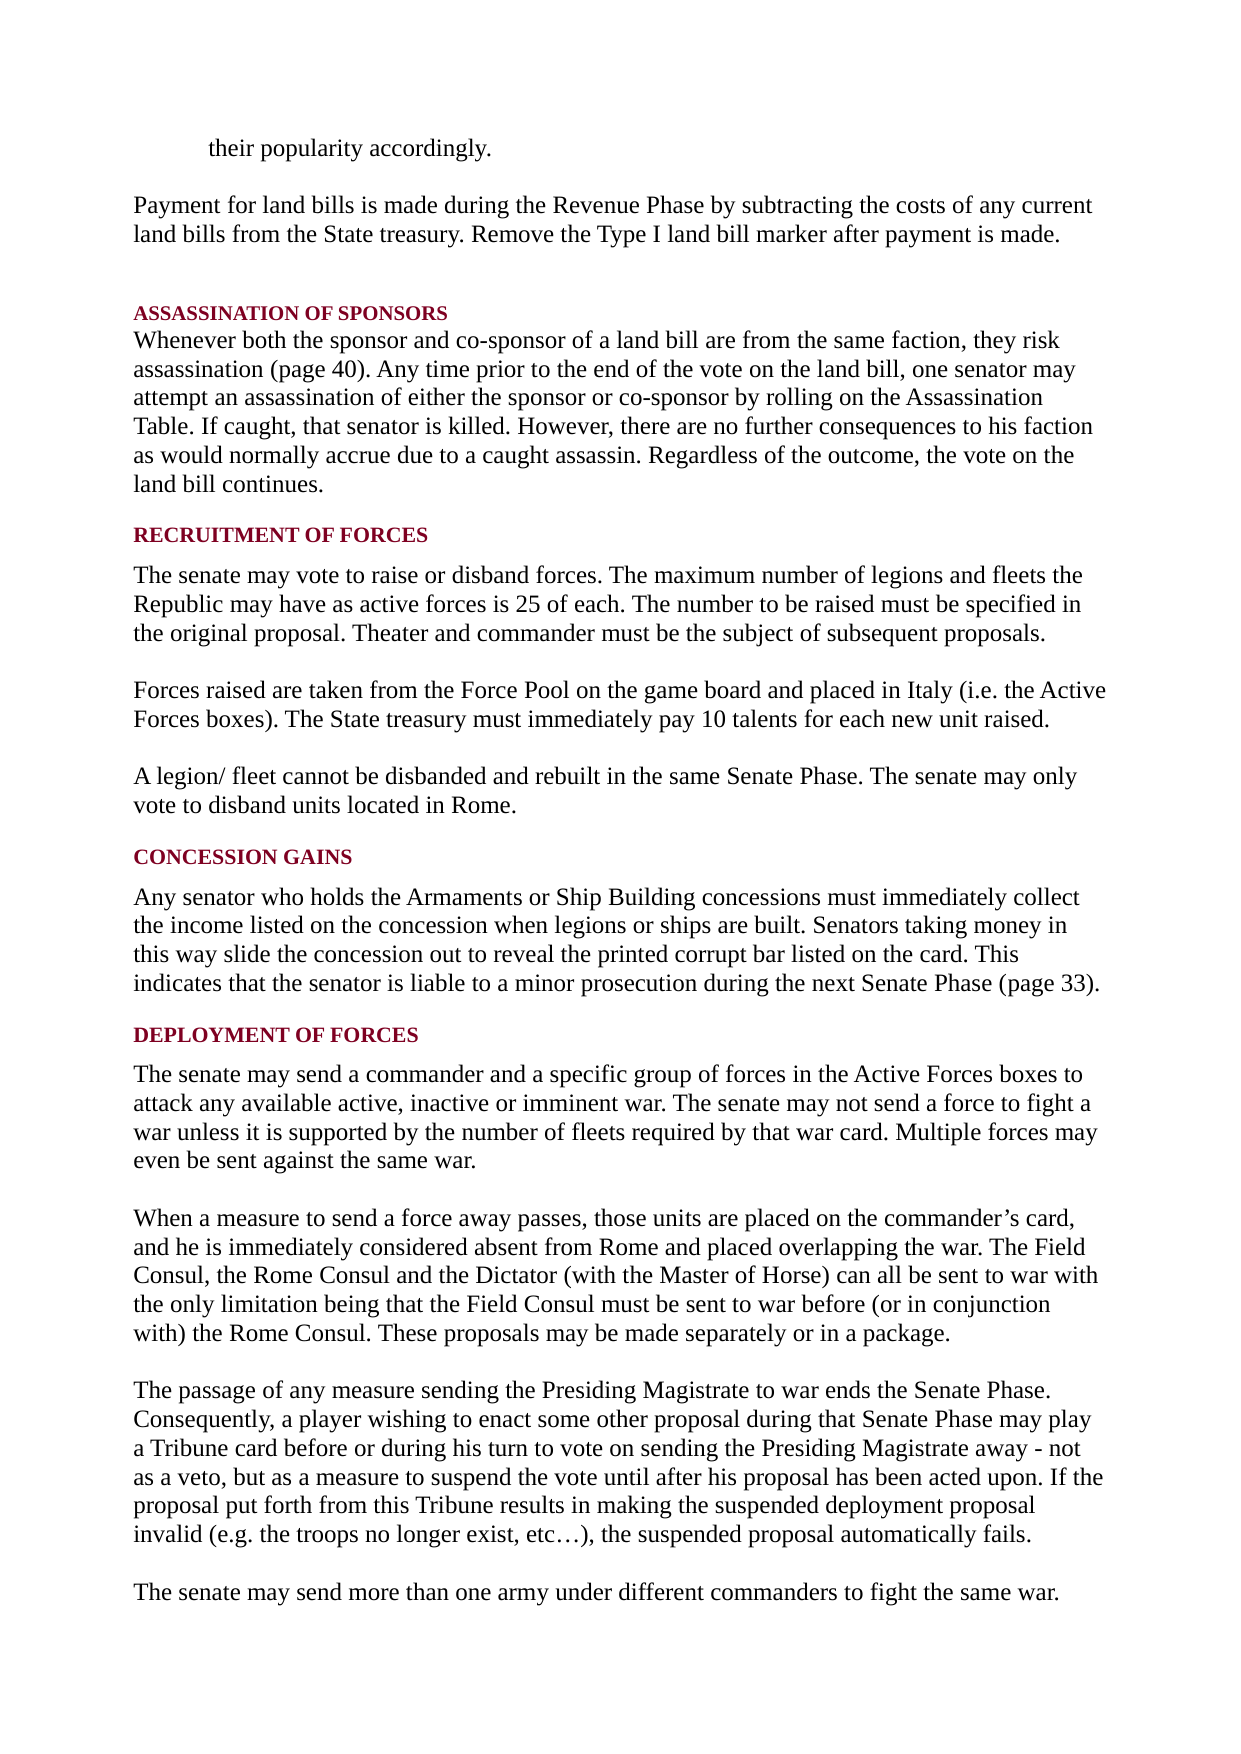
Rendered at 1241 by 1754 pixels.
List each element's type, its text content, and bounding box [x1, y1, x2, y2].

table_header The Senate Phase is the heart of the game. While senate is in session, players will put forward a variety of proposals which will then be voted on by senators and enacted if passed. All senators in Rome (i.e. everyone except governors, Proconsuls, captives and rebel senators) must attend the senate session. The senate is convened the moment the State of the Republic dice are thrown in the Population Phase. EXCEPTION: If the results cause the people to revolt and all the players to lose then there is no Senate Phase. HIGHEST RANKING AVAILABLE OFFICIAL (HRAO) The HRAO is the highest ranking official in Rome. The order of precedence is listed on their office marker: If none of these officials are available due to death or absence from Rome, the senator with the most influence opens the meeting (using oratory ratings and then lowest ID# to break ties). PRESIDING MAGISTRATE The HRAO is typically the Presiding Magistrate except: during prosecutions after stepping down as a result of a unanimous proposal defeat (see Unanimous Defeat page 30) The Presiding Magistrate has complete control over the procedures of the senate and conducts all business. He may recognize senators in any order he wishes and may call for the votes of each faction in any order. He alone makes nominations and proposals without the use of a Tribune card (see sidebar), and he may break off discussion on any proposal by calling for an immediate vote. Any player who ignores his demand for an immediate vote is considered to have abstained and loses his right to vote on that proposal. After all elections (including governors) and prosecutions he may close the meeting at any time there is no unresolved proposal on the floor by stating “the senate is adjourned”. If the Presiding Magistrate dies as a result of an assassination or prosecution, the next HRAO becomes Presiding Magistrate. CONSULS The first act of any Presiding Magistrate must be to conduct elections for new Consuls from among the ranks of aligned senators in Rome. He must nominate candidates in pairs. Any pair of candidates that is defeated may not be nominated again that turn as the same pair, but the individuals making up the defeated pair may be nominated again as part of a new pair. Candidates are elected or defeated as a pair; one cannot be elected while the other is defeated in the same vote. The current Consuls and Dictator (if any) may not be elected Consul this turn until the Tradition Erodes law is passed. A senator may not hold two offices simultaneously, but the current Censor or Master of Horse may be elected Consul with the understanding that he will not continue to serve in his existing office. Nominations continue until two Consuls are elected or until only one possible pair of candidates remains, in which case this final pair is automatically appointed Consuls. The newly elected Consuls: decide amongst themselves who will be Rome Consul. If they cannot agree, they dice off for the choice of office. place the appropriate Consul markers on their respective cards. immediately increase their influence by +5. The new Rome Consul becomes Presiding Magistrate and takes over conduct of the meeting. The outgoing Consuls receive Prior Consul markers. If a Dictator and Master of Horse exist, they lose their offices and the Dictator gains a Prior Consul marker. DICTATOR A Dictator may be elected or appointed immediately after the consular elections if and only if Rome is facing one of the following dire situations: 3 or more active wars or a war with a combined land and fleet strength of at least 20. A Naval Victory marker reduces the naval strength of a war to zero for this purpose. To be eligible for Dictator, a senator must be aligned, in Rome and not holding any office except Censor. The Consuls, acting together, may appoint any eligible senator on whom they can agree Dictator. If there is only one Consul present because the other has been assassinated, he may act alone to appoint a Dictator. Appointment of a Dictator may not be vetoed with a Tribune. If the Consuls cannot agree to appoint a Dictator, the senate may immediately elect a Dictator if the Presiding Magistrate calls for such elections (which may be vetoed). A Dictator may also be proposed via the use of a Tribune at this time (after the Consuls decline to make a joint appointment). The Presiding Magistrate or anyone with a Tribune may continue to try to elect a Dictator even after multiple failures. However, once a Censor is elected a Dictator nomination may no longer be put forth (even with a Tribune). The new Dictator: becomes Presiding Magistrate takes the Dictator marker increases his influence by +7 appoints as his Master of Horse any aligned senator in Rome not already holding an office except Censor The new Master of Horse: takes the Master of Horse marker increases his influence by +3 The Dictator's proposals cannot be vetoed, though all proposals must still be voted upon normally. The term of the Dictator and his Master of Horse lasts until the consular elections of the next game turn, at which time both the Dictator and his Master of Horse must immediately surrender their offices and the Dictator (not the Master of Horse) takes a Prior Consul marker. EXCEPTION: The Dictator (and Master of Horse) are in revolt. The Dictator (or another senator) may immediately be appointed or elected Dictator again, assuming the active war requirements are met. MASTER OF HORSE Whenever the Dictator commands an army or fleet he is accompanied by his Master of Horse. The Master of Horse must accompany the Dictator on campaigns and cannot act independently of the Dictator unless: the Dictator dies in combat or the Master of Horse loyally follows the Dictator into revolt The Dictator’s military rating for any combat is the sum of his military rating and that of his Master of Horse. The Master of Horse also adds to the commander’s military rating in a naval battle (reflecting the greater efficiency of a unified command), but cannot be used to nullify a Disaster or Standoff result in any battle. If victorious in a war, the Dictator receives the usual increase in his influence and popularity, and the Master of Horse gets nothing. If the Dictator is defeated, the Master of Horse is killed along with him. The Master of Horse can also be killed by a mortality chit draw during a battle result. CENSOR Once the new Consuls (and possibly a Dictator) have been established, the Presiding Magistrate conducts elections for Censor. Candidates must have a Prior Consul marker and be an aligned senator in Rome. The Censor may succeed himself. If only one eligible candidate of consular experience is available (as usually happens on the first turn), he is elected automatically. If there are no senators with consular experience present in the senate and free of other offices, the election for Censor is temporarily thrown open to all aligned senators in Rome. The new Censor: takes the Censor marker increases his influence by +5 becomes temporary Presiding Magistrate in order to conduct any prosecutions PROSECUTIONS Once elected, a new Censor has two options: declare no prosecutions and return conduct of the meeting to the Presiding Magistrate announce a prosecution He may conduct up to two minor or one major prosecution each turn in addition to any special prosecutions of assassins (page 40). During prosecutions the Censor is the Presiding Magistrate and conducts all voting. If he suffers a unanimous defeat, he may either lose one influence (to a minimum of 0) or hand control of the meeting back to the normal Presiding Magistrate and end all prosecutions. A Censor may not prosecute himself. Only senators in Rome may be prosecuted. If the Censor dies as a result of an assassination while the prosecutions are ongoing, all unresolved prosecutions fail and the HRAO becomes the Presiding Magistrate. A senator with any of the following is eligible for a minor prosecution: a minor (“Corrupt” side) corruption marker a major (“Major” side) corruption marker the corrupt portion of a concession revealed To be eligible for a major prosecution the accused must hold a major corruption marker, which means that the senator held a major office last turn. The Censor must appoint a consenting senator to be Prosecutor for each prosecution. The Prosecutor can be any senator in Rome, provided it is not the Censor himself or the accused. TRIAL The Censor calls for votes. Voting against the prosecution is a vote against conviction. Voting for the prosecution is a vote for conviction. During a prosecution the accused receives additional votes equal to his influence. POPULAR APPEAL A senator accused in a prosecution may appeal to the people when his faction is called upon to vote. Popular Appeal Result = 2d6 + Accused's Popularity Note that the accused's popularity may be positive or negative. The result is found on the Popular Appeal Table on the game board: Accused Freed - ends the prosecution with an acquittal, and one mortality chit for each number by which the modified roll exceeds 11 is drawn to see if either the Censor and/or the Prosecutor (the only two vulnerable to the chit draw) is killed by a mob enraged over this obvious frame-up. Positive Votes - are added to the votes “against” conviction. Negative Votes - are added to the votes “for” conviction. Accused Killed - the populace is so disgusted by the self-serving rhetoric of the accused that they kill him themselves. If the accused is killed in this way, the accused is considered to have been guilty, and the prosecutor still gains his Prior Consul marker (if any) and half of his influence, as usual (see below). A senator who makes a popular appeal and is not killed as a result may play a Tribune to veto the prosecution after discovering the result of his appeal. A Tribune may be played by anyone to veto the prosecution. The vetoed prosecution still counts towards the Censor’s total allowed prosecutions this Senate Phase. A prosecution is not considered to be a proposal and therefore cannot be proposed with a Tribune. TRIAL OUTCOMES If the prosecution fails, the accused goes free and may not be prosecuted again this turn for the same reason. If convicted of a minor prosecution, the accused: loses 5 popularity (which can become negative) loses 5 influence (to a minimum of 0) loses any Prior Consul marker must return all of his concessions to the Forum The Prosecutor: adds half of the influence lost by the accused (rounded up) to his own influence gains a Prior Consul marker If convicted of a major prosecution, the accused: is executed The Prosecutor: adds half of the influence that would have been lost by the accused to his own influence, had the accused been convicted of a minor prosecution (see above) and not killed gains a Prior Consul marker Upon completion of his prosecutions, the Censor turns the meeting back to the normal Presiding Magistrate, and all corruption markers are removed from senators. Armaments and Shipbuilding concessions should be readjusted to hide the corrupt bar, indicating that these senators cannot be prosecuted next turn unless they take money from their concession again. GOVERNORSHIPS When a province is created, place its card in the Forum - undeveloped (yellow-bordered) side up. Each province in the Forum has a governorship that the senate must fill from among its membership during the next Senate Phase. Elections for all open governorships are conducted immediately after prosecutions and before conducting other business. Elections continue until a governor is selected or there is only one eligible candidate remaining. When a governor is elected, the province card is placed with his senator card, and he must leave Rome immediately without participating in any remaining senate votes. This departure is figurative, there is no actual removal of the governor about the play area. Elections for multiple governorships, including recalls (see below), may be held simultaneously so that governors will be elected (or rejected) in tandem and depart at the same time, but no other proposal may be added to the same vote. The holder of a major office may not be proposed as a governor. An unaligned senator in the Forum may be elected governor, but is removed from the Forum and becomes immune to persuasion attempts until his return to Rome, when he is again placed in the Forum. He collects taxes for the state but does not take provincial spoils from the province. All governorships are for a period of three turns. The term dial is adjusted at the end of the Revenue Phase (page 23). When the term dial drops below 1, the governor returns to Rome. He may not be re-elected to that or another governorship without his consent during the turn of his return unless there are no other eligible candidates in Rome. Likewise, a newly recalled governor may not be sent out again on the same turn he was recalled without his consent unless there are no other eligible candidates in Rome. RECALLS A governor may be recalled immediately by electing a new governor, provided the recalled governor was not elected this same turn. The replacement governor inherits the province with the term dial reset for three turns. Recalled governors that have a corruption marker keep it until the prosecution step of the next Senate Phase. At the end of the Senate Phase, all provinces must have a governor. If a governor dies during the Senate Phase after all vacant governorships have been assigned another governor must be elected at the earliest opportunity. A province without a governor does not generate or lose money for the state, nor can it be developed. Therefore, a new province never generates State taxes during its first turn of existence because it has no governor during that Revenue Phase. OTHER BUSINESS The Presiding Magistrate may now conduct other business by proposing whatever motions he wishes. Each proposal may consist of only one kind of proposal at a time. For example, a proposal could not group a land bill with a concession vote to increase the chances of passage. Proposals of the same type may always be grouped together. EXCEPTION: Land bills (page 37) The Presiding Magistrate may close the meeting whenever he chooses, as long as there is no unresolved motion on the floor. He simply states the “senate is adjourned” and thereby ends the opportunity for assassinations. The closing of the senate cannot be vetoed, however a Tribune can be used to temporarily keep the senate open in order to introduce a single proposal (page 32). ASSIGN CONCESSIONS Proposals may be made to assign a specific concession from the Forum to a specific senator present in Rome. Group proposals may be made to simultaneously assign different concessions to different senators to increase voting support. If a proposal to assign a concession fails (whether singly or as part of a group), that concession card is flipped over to indicate that it may not be proposed again during the same game turn. There is no limit to the number of concessions a senator may control. The Land Commission concession may only be assigned if a land bill is in effect; once assigned it must be returned to the Forum if there are no land bills in effect at the end of a Senate Phase. LAND BILLS The senate can improve the Unrest Level by passing land bills. Three kinds are available: Type I, Type II, and Type III (see table below). Regardless of the type of land bill, the Unrest Level is lowered only during the turn of their passage. The senate may propose no more than one land bill of each type each game turn. The number of land bills that may be in effect at one time is limited by the number of such markers available. A land bill proposal must name two consenting senators as sponsor and co-sponsor. If the land bill passes, the Unrest Level is lowered and the popularity of the sponsor and co-sponsor is raised as indicated on the Land Bills Table. Place the appropriate land bill marker in the applicable display box of the State treasury as a reminder of funds owed by the State during the Revenue Phase. Regardless of the outcome, any senator who votes against a land bill lowers his popularity as indicated on the Land Bills Table. A senator who vetoes a land bill with a Tribune is not so penalized. REPEALS The senate may attempt to repeal a Type II or Type III land bill, even on the same turn it passed. Type I land bills may not be repealed once they are passed and are removed during the next Revenue Phase (see below). Only one land bill repeal may be attempted per turn. The senator who volunteers to sponsor the repeal of a land bill must have popularity equal to or greater than the amount he will lose by sponsoring and voting for the repeal. The sponsor lowers his popularity as indicated on the Land Bills Table and must vote for that repeal. If the repeal passes, the Unrest Level is raised as indicated on the Land Bills Table. Regardless of whether the repeal passes or not, senators who vote for the repeal lower their popularity accordingly. Payment for land bills is made during the Revenue Phase by subtracting the costs of any current land bills from the State treasury. Remove the Type I land bill marker after payment is made. ASSASSINATION OF SPONSORS Whenever both the sponsor and co-sponsor of a land bill are from the same faction, they risk assassination (page 40). Any time prior to the end of the vote on the land bill, one senator may attempt an assassination of either the sponsor or co-sponsor by rolling on the Assassination Table. If caught, that senator is killed. However, there are no further consequences to his faction as would normally accrue due to a caught assassin. Regardless of the outcome, the vote on the land bill continues. RECRUITMENT OF FORCES The senate may vote to raise or disband forces. The maximum number of legions and fleets the Republic may have as active forces is 25 of each. The number to be raised must be specified in the original proposal. Theater and commander must be the subject of subsequent proposals. Forces raised are taken from the Force Pool on the game board and placed in Italy (i.e. the Active Forces boxes). The State treasury must immediately pay 10 talents for each new unit raised. A legion/ fleet cannot be disbanded and rebuilt in the same Senate Phase. The senate may only vote to disband units located in Rome. CONCESSION GAINS Any senator who holds the Armaments or Ship Building concessions must immediately collect the income listed on the concession when legions or ships are built. Senators taking money in this way slide the concession out to reveal the printed corrupt bar listed on the card. This indicates that the senator is liable to a minor prosecution during the next Senate Phase (page 33). DEPLOYMENT OF FORCES The senate may send a commander and a specific group of forces in the Active Forces boxes to attack any available active, inactive or imminent war. The senate may not send a force to fight a war unless it is supported by the number of fleets required by that war card. Multiple forces may even be sent against the same war. When a measure to send a force away passes, those units are placed on the commander’s card, and he is immediately considered absent from Rome and placed overlapping the war. The Field Consul, the Rome Consul and the Dictator (with the Master of Horse) can all be sent to war with the only limitation being that the Field Consul must be sent to war before (or in conjunction with) the Rome Consul. These proposals may be made separately or in a package. The passage of any measure sending the Presiding Magistrate to war ends the Senate Phase. Consequently, a player wishing to enact some other proposal during that Senate Phase may play a Tribune card before or during his turn to vote on sending the Presiding Magistrate away - not as a veto, but as a measure to suspend the vote until after his proposal has been acted upon. If the proposal put forth from this Tribune results in making the suspended deployment proposal invalid (e.g. the troops no longer exist, etc…), the suspended proposal automatically fails. The senate may send more than one army under different commanders to fight the same war. However, if they do so, each army must attack separately, one at a time, until the war is defeated or all armies have attacked. The advantage of sending separate armies to fight a single war is that each Disaster/Standoff number can only be applied once a turn. EXAMPLE: An end result of 14 would result in a disaster for the first battle resolution, but a subsequent end result of 14 for a different force on the same turn would not be considered a disaster. MINIMUM FORCES The senate may not propose to send a senator to fight a war without his consent unless the combined strength of his force (including his military rating) is equal to or greater that of the war and any applicable leader. If as a result of losses sustained in a previous turn, a Proconsul’s force falls beneath that of the opposing war, he has no such right of refusal and must attack again the following turn. EXCEPTION: Automatic recalls – see below. REINFORCEMENTS The senate may send additional forces to a commander during the Senate Phase. If a Proconsul has no legions left or insufficient fleets to prosecute the war, he must be reinforced or he will be automatically recalled at the end of the current Senate Phase (see Automatic Recalls, below). A commander that left Rome in the current Senate Phase may not be reinforced. RECALL OF COMMANDERS / FORCES The senate may vote to recall or replace any commander who was not victorious during the previous Combat Phase. He returns to Rome immediately and his forces are placed in the Active Forces boxes unless a replacement commander is sent to take his place as part of the recall. The senate may also recall part of a force to Rome, leaving the rest with its commander in the field, providing the recall follows the standard minimum forces rules (see above). The senate may not recall a commander or forces attached to a commander that were deployed during the current Senate Phase nor a commander or troops attached to that commander if already reinforced in the current Senate Phase. The senate may not recall legions from a Proconsul without his consent that will reduce the strength of his force to less than that of his war and any applicable leaders. AUTOMATIC RECALLS Once the senate is closed, all Proconsuls who have insufficient fleet support, no legions when fighting a land battle or no fleets when fighting a naval battle are automatically recalled. Any force without a commander is also automatically recalled at this time. Obtaining fleet support is not required to perform these recalls. GARRISONS Each province has a base land and naval strength depending on whether the province is developed or not. These base province strengths are defenses innate to the provinces and can be enhanced by garrisons (the advanced rules expand on the role of provincial forces). The senate may vote to send one or more legions to a province to augment its base land strength. Once sent, they remain there until recalled and follow the province to the Forum when up for reassignment. Garrisons cannot be recalled the same turn they are deployed. Garrisons are under command of the current governor. The senate pays garrison maintenance costs. The only thing that garrisoned legions do (without using the provincial wars and rebel governor advanced rules) is protect the province and governor from dangerous events. Those provinces with underscored names and black border silhouettes are frontier provinces, which are susceptible to the Barbarian Raids events and should be garrisoned accordingly. MINOR MOTIONS A player may make gratuitous motions to enhance the atmosphere of the game or inform another player of his desire or dislike for a certain course of action. Votes of censure or gratitude, reprimands, personally insulting proposals and the like can all be appropriate. Passage of minor motions has no game impact. Defeat of a minor motions carries no loss of influence penalty to the initiator of that motion. ASSASSINATIONS Players may attempt to eliminate opposing senators by announcing an assassination attempt which will be carried out by a specific senator belonging to the player attempting the assassination. The player making the attempt may add to their assassination roll by playing one or more assassin cards prior to the resolution (the roll), but possession of an assassin card is not necessary to attempt an assassination. Other factions may not interfere with this attempt with their own assassin or bodyguard faction cards. No faction may be the target of more than one attempt per turn, and no faction may attempt more than one assassination per turn. A faction may not attempt to assassinate one of its own senators. A senator’s vote is counted even if he is dead by the end of the vote (as long as he voted before he died). A land bill vote is never canceled by the death of a senator, whether he is sponsor or co-sponsor. SENATUS INTERRUPTUS Assassinations may be attempted only while the senate is in session and only by and against those in attendance. Once the senate is adjourned, it is no longer possible to attempt an assassination during that game turn. The timing of an assassination attempt can be critical, so the players may want to agree beforehand on a short phrase (e.g., “Die swine!”) that will mark the exact moment of the attempt. It will thus be easier to decide if a sole Consul was killed before he could finish announcing the appointment of one of his fellow faction members as Dictator. No other card besides Assassin may be played between when the assassination is called and when the roll is made. The assassin announces the senator making the attempt and his target before rolling 1d6. Results are found on the Assassination Table. Assassination Table If the target senator has one or more “Secret Bodyguard” cards, he may announce after the roll how many of those cards he will play to defend against the assassination attempt. Each bodyguard so used subtracts 1 from the roll and is discarded after use. The “Open Bodyguard” card must be in play prior to an assassination attempt to have any effect. If the assassin is not caught, for each bodyguard card played, the assassin must roll again with all applicable modifiers solely to determine if he is caught. It is therefore possible for the first roll to kill the victim and a subsequent roll to result in the assassin’s capture. KILLED The target of the assassination attempt is killed (page 19). If the Presiding Magistrate dies, the vote continues with the next HRAO acting as Presiding Magistrate. A nominee up for an office who is assassinated immediately cancels the current proposal and a new nominee (or set of nominees) must be provided by the Presiding Magistrate. EXCEPTION: Concession assignments and Consul for Life nominations can only be proposed once a turn. If the Censor dies during the prosecution step, the current prosecution is canceled and no more prosecutions are possible. If a Prosecutor dies, the prosecution is canceled but still counts towards the Censor’s limit. CAUGHT A caught assassin is killed (page 19). In addition, his faction leader: loses 5 influence if he is in Rome, is the subject of an immediate special major prosecution PROSECUTION OF FAILING FACTION LEADERS The Censor is Presiding Magistrate for an assassination prosecution, even if he is the accused faction leader. If there is no Censor, the current Presiding Magistrate runs the vote. A Prosecutor is not selected for this special prosecution. A special assassination prosecution only temporarily suspends the current proposal. If possible, the proposal continues after the prosecution is resolved. The failing faction leader must make a popular appeal. Instead of modifying the popular appeal roll by his own popularity, he must subtract the popularity of the target senator (if the target had negative popularity, add it to the roll). Assassination Prosecution Popular Appeal Roll = 2d6 - Target Senator's Popularity If the faction leader is found guilty not only is he executed but a number of mortality chits equal to the victim’s popularity (if positive) are drawn, and any other members of the assassin’s faction currently in Rome whose mortality chits are drawn are also implicated and killed. If the caught assassin was the faction leader, he is automatically killed and chits are still drawn as above to implicate further faction members. If the killed faction leader was the last remaining member of the faction, the player is eliminated from the game. [118, 118, 1122, 1621]
